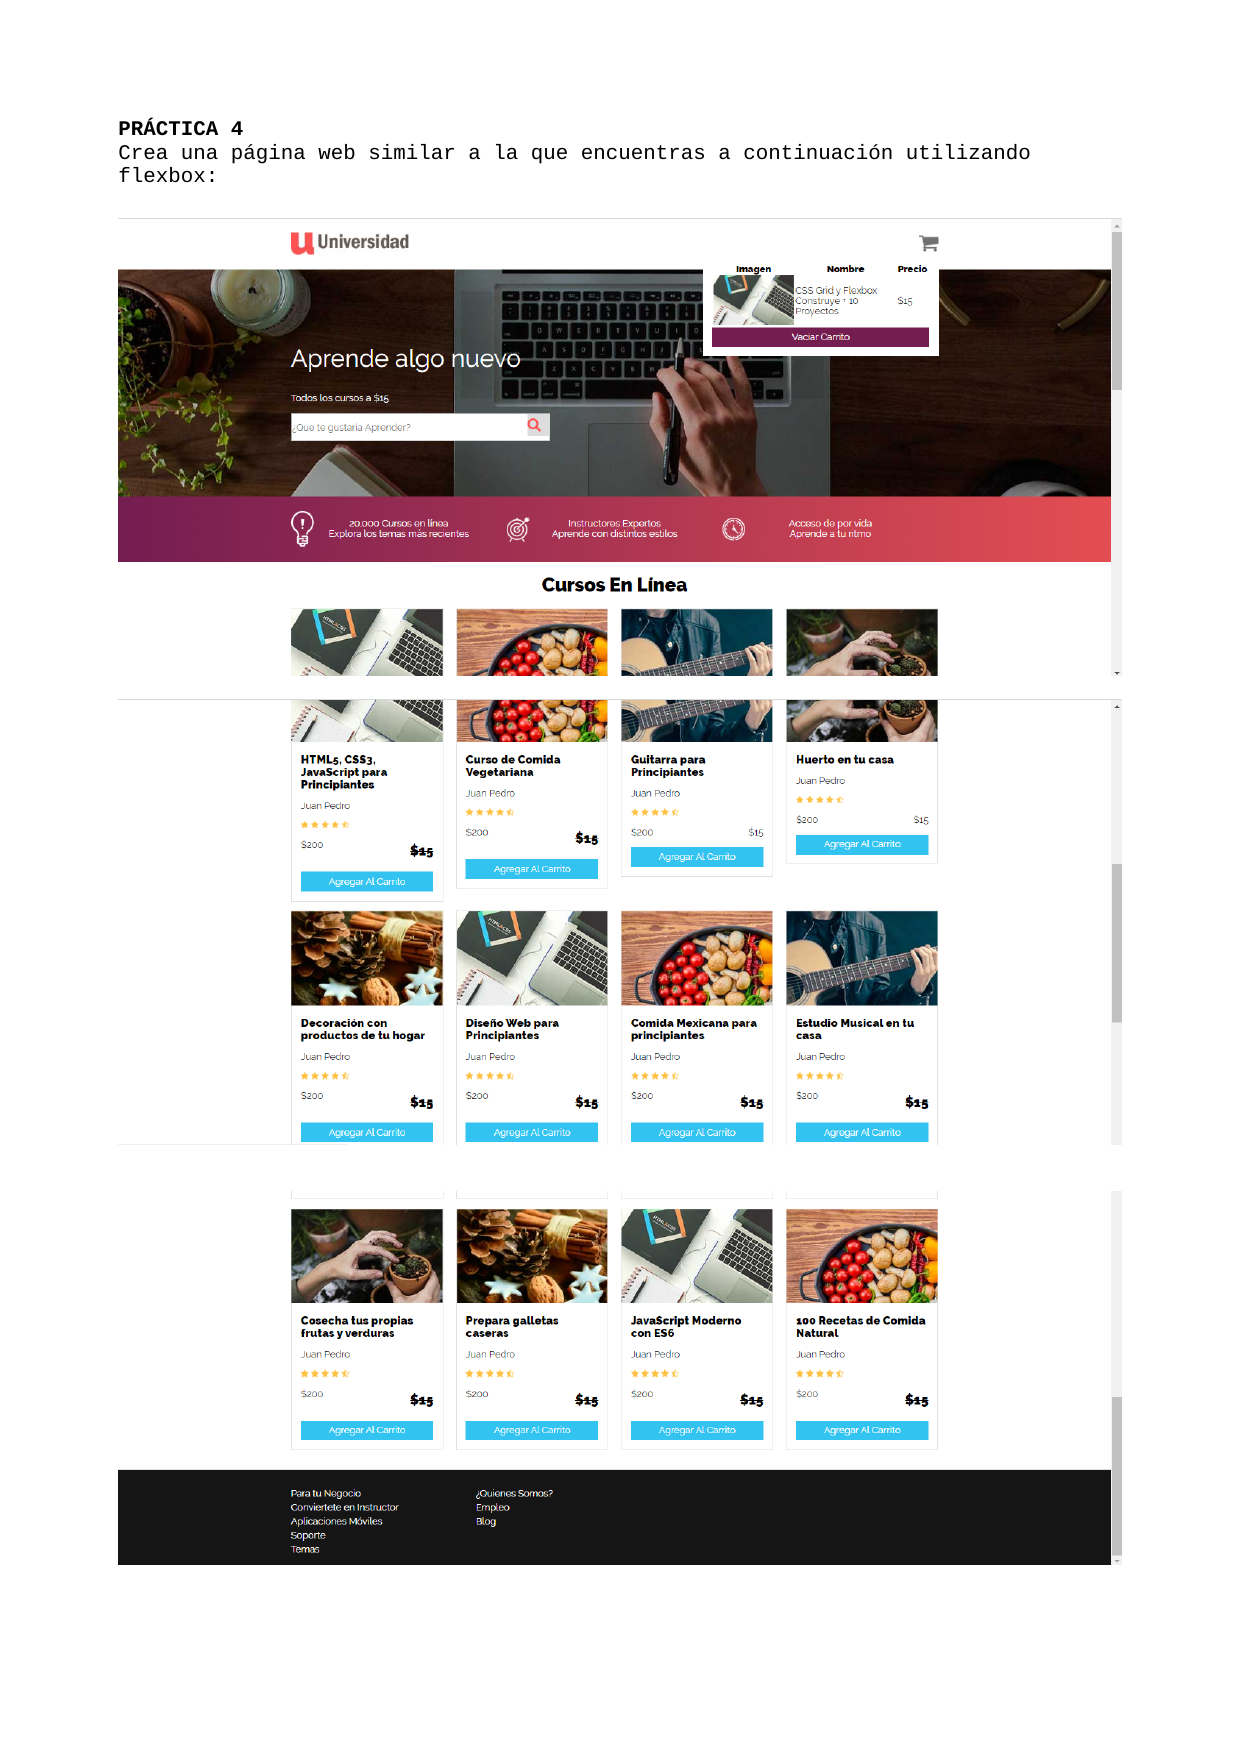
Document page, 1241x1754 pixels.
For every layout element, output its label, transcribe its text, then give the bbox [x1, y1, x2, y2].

picture [118, 212, 1123, 676]
text Crea una página web similar a la que encuentras a continuación utilizando flexbox: [118, 142, 1122, 189]
text PRÁCTICA 4 [118, 118, 1122, 142]
picture [118, 1191, 1123, 1565]
picture [118, 698, 1123, 1145]
